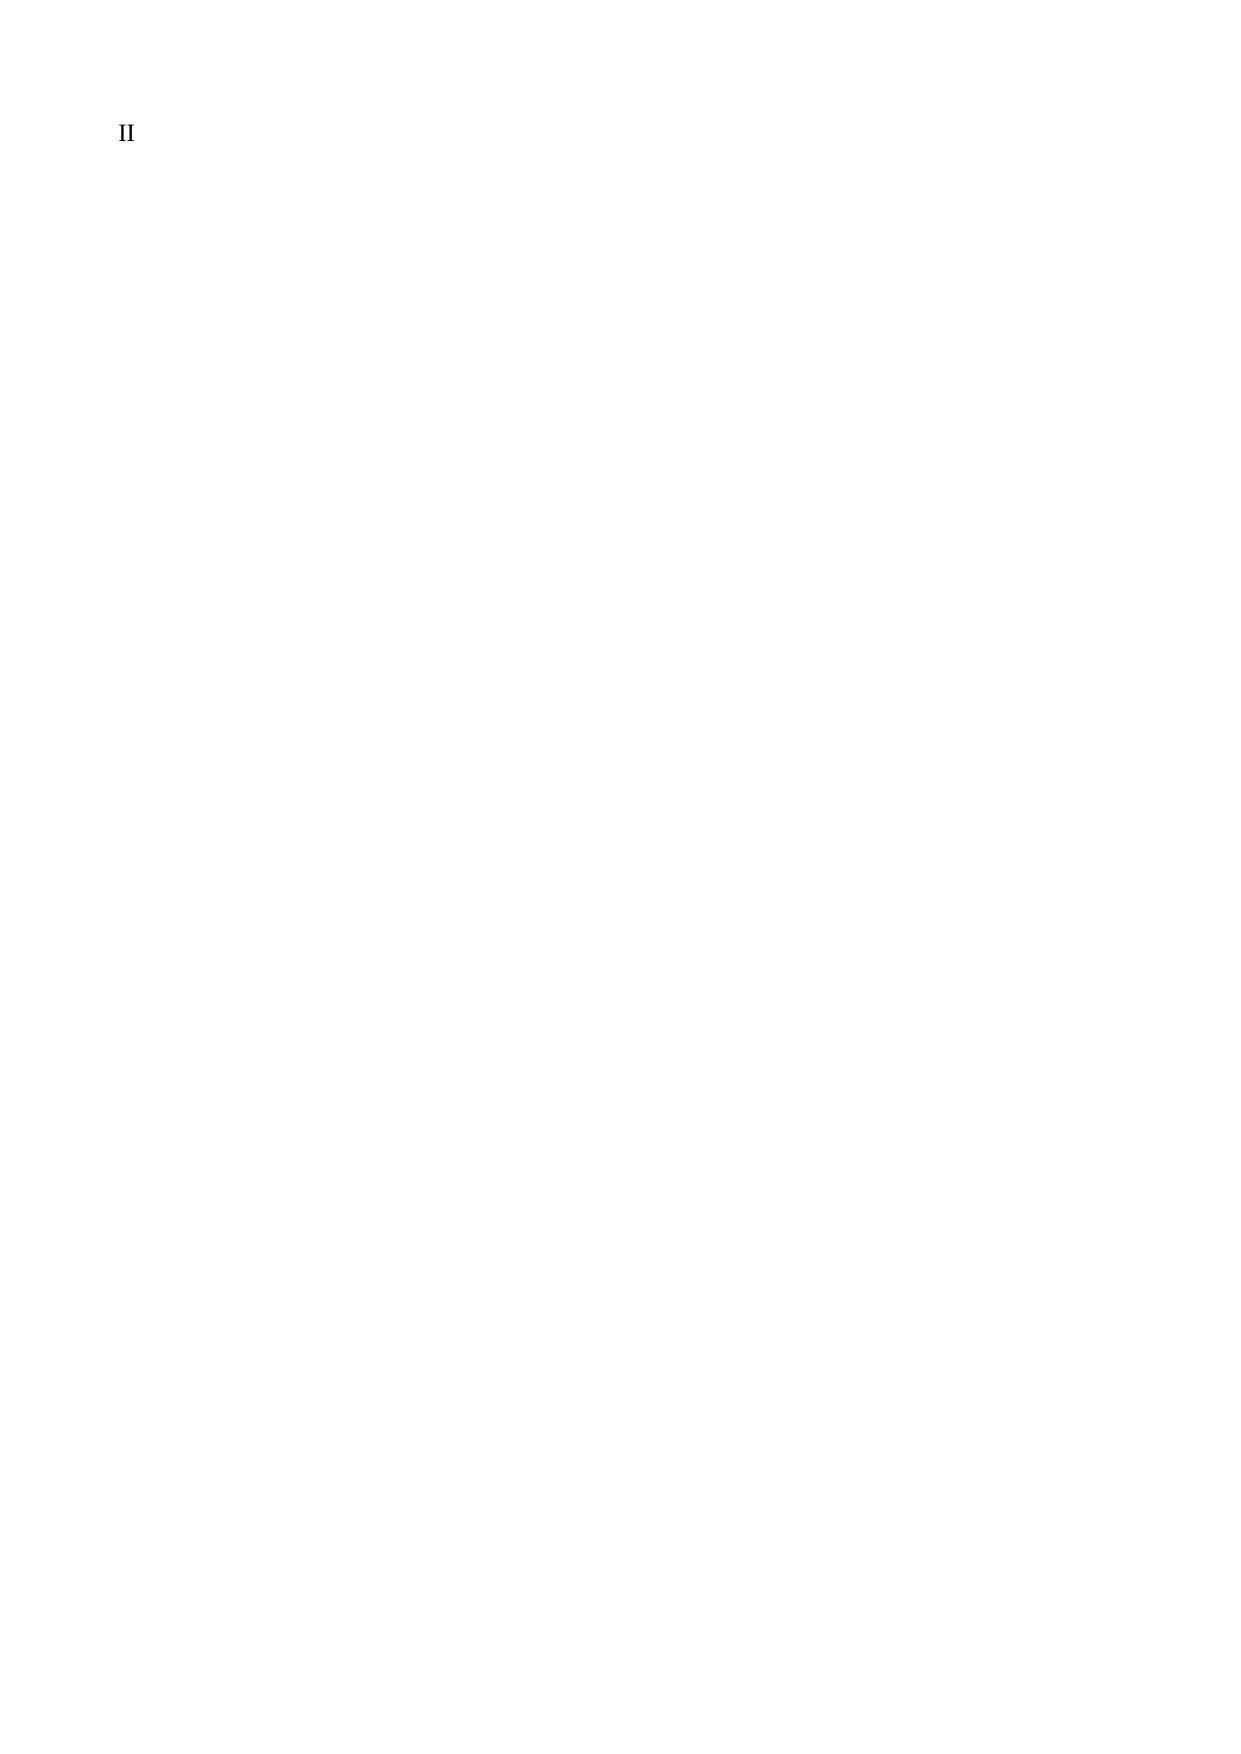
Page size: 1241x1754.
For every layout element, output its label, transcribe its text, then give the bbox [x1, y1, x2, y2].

text II [118, 118, 1122, 147]
